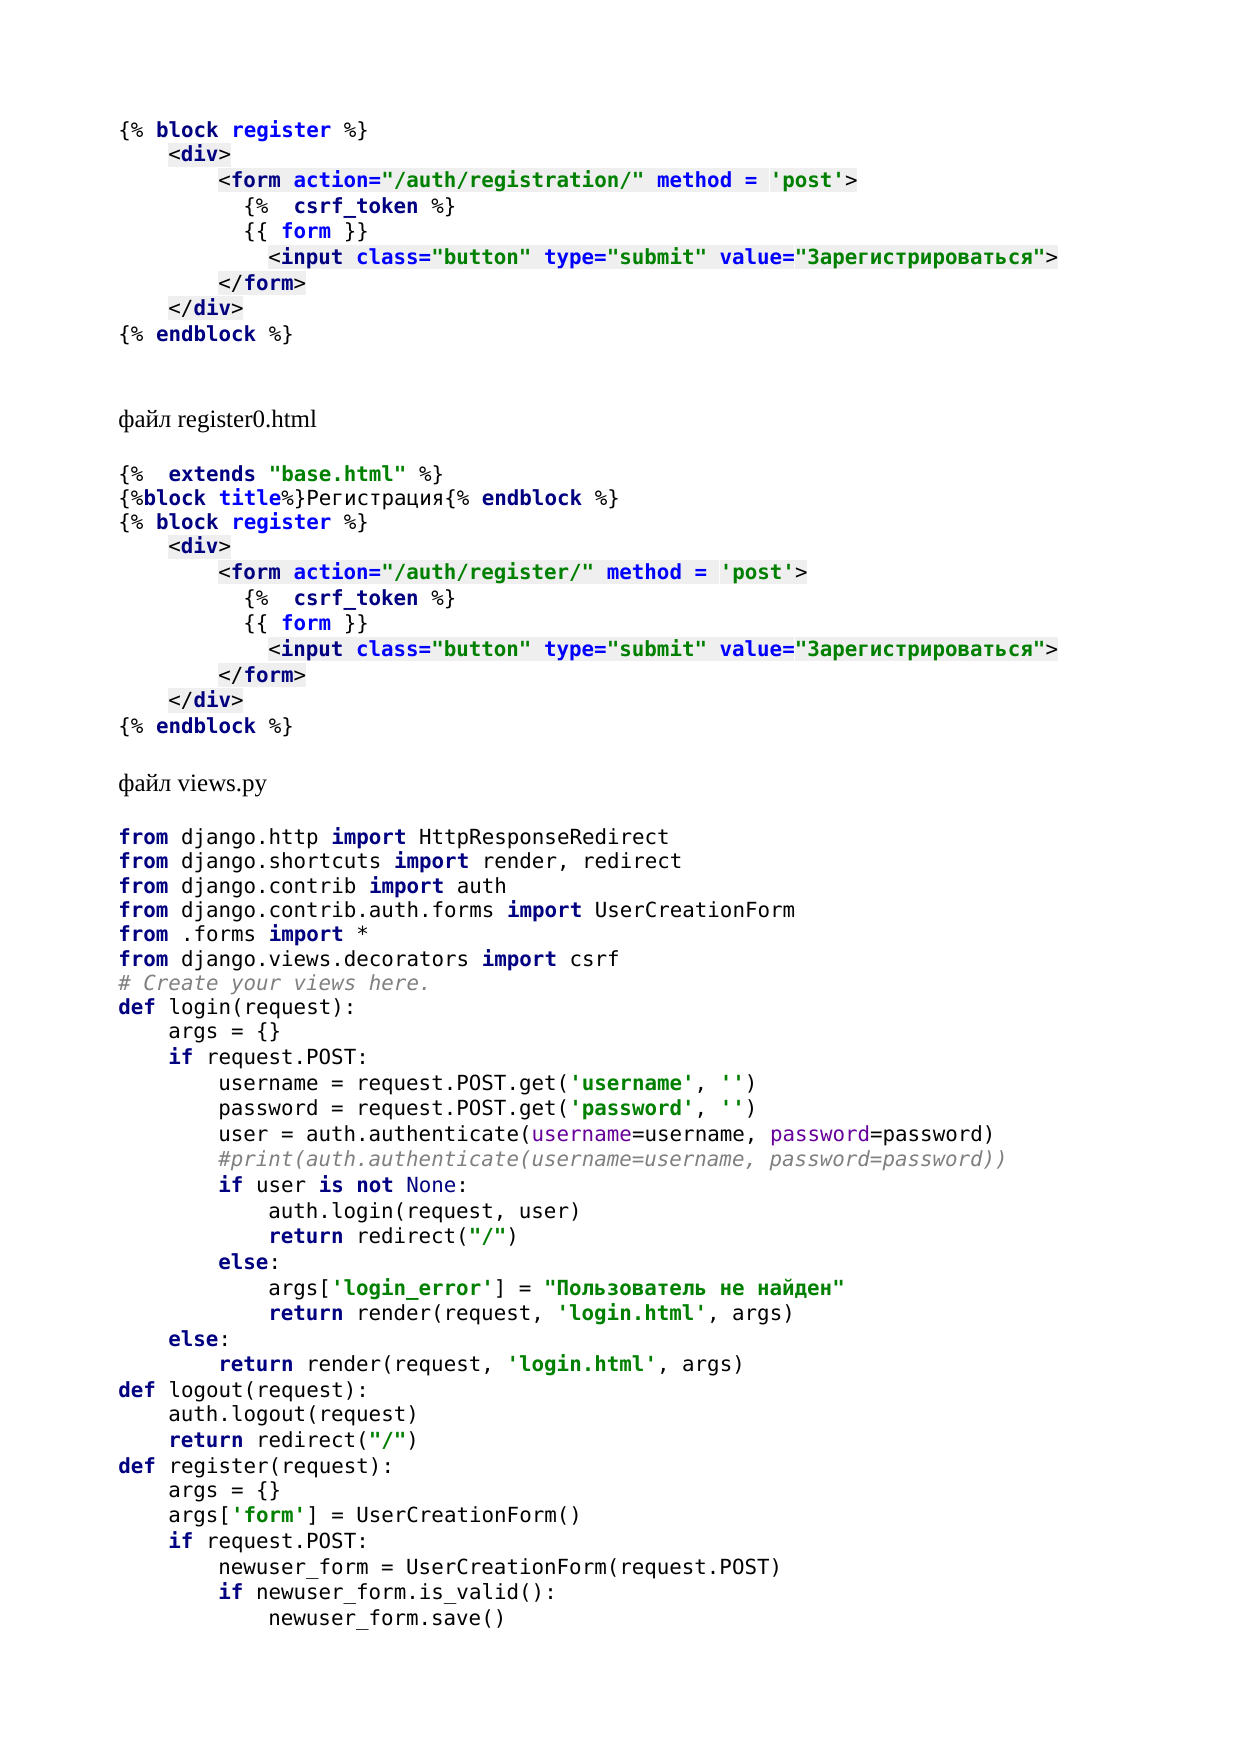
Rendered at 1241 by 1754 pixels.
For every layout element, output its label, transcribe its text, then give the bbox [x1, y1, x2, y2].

text файл register0.html [118, 404, 1122, 433]
text username = request.POST.get('username', '') [118, 1071, 1122, 1096]
text </div> [118, 688, 1122, 714]
text newuser_form.save() [118, 1606, 1122, 1632]
text <input class="button" type="submit" value="Зарегистрироваться"> [118, 245, 1122, 271]
text <div> [118, 142, 1122, 168]
text password = request.POST.get('password', '') [118, 1096, 1122, 1122]
text from django.views.decorators import csrf [118, 947, 1122, 971]
text {% endblock %} [118, 322, 1122, 346]
text </form> [118, 271, 1122, 296]
text {% extends "base.html" %} [118, 462, 1122, 486]
text if request.POST: [118, 1045, 1122, 1071]
text user = auth.authenticate(username=username, password=password) [118, 1122, 1122, 1147]
text from django.contrib.auth.forms import UserCreationForm [118, 898, 1122, 922]
text else: [118, 1327, 1122, 1352]
text auth.logout(request) [118, 1402, 1122, 1428]
text from django.shortcuts import render, redirect [118, 849, 1122, 874]
text newuser_form = UserCreationForm(request.POST) [118, 1555, 1122, 1580]
text </form> [118, 663, 1122, 688]
text return render(request, 'login.html', args) [118, 1301, 1122, 1327]
text else: [118, 1250, 1122, 1276]
text {% endblock %} [118, 714, 1122, 738]
text файл views.py [118, 768, 1122, 796]
text <div> [118, 534, 1122, 560]
text if user is not None: [118, 1173, 1122, 1199]
text <input class="button" type="submit" value="Зарегистрироваться"> [118, 637, 1122, 663]
text def logout(request): [118, 1378, 1122, 1402]
text def login(request): [118, 995, 1122, 1019]
text {% block register %} [118, 510, 1122, 534]
text if newuser_form.is_valid(): [118, 1580, 1122, 1606]
text from django.http import HttpResponseRedirect [118, 825, 1122, 849]
text args['login_error'] = "Пользователь не найден" [118, 1276, 1122, 1301]
text return redirect("/") [118, 1428, 1122, 1454]
text <form action="/auth/registration/" method = 'post'> [118, 168, 1122, 194]
text return render(request, 'login.html', args) [118, 1352, 1122, 1378]
text def register(request): [118, 1454, 1122, 1478]
text if request.POST: [118, 1529, 1122, 1555]
text {% csrf_token %} [118, 586, 1122, 611]
text {%block title%}Регистрация{% endblock %} [118, 486, 1122, 510]
text # Create your views here. [118, 971, 1122, 995]
text </div> [118, 296, 1122, 322]
text {{ form }} [118, 611, 1122, 637]
text <form action="/auth/register/" method = 'post'> [118, 560, 1122, 586]
text #print(auth.authenticate(username=username, password=password)) [118, 1147, 1122, 1173]
text from .forms import * [118, 922, 1122, 947]
text {% block register %} [118, 118, 1122, 142]
text auth.login(request, user) [118, 1199, 1122, 1224]
text args = {} [118, 1478, 1122, 1503]
text return redirect("/") [118, 1224, 1122, 1250]
text args['form'] = UserCreationForm() [118, 1503, 1122, 1529]
text args = {} [118, 1019, 1122, 1045]
text {{ form }} [118, 219, 1122, 245]
text {% csrf_token %} [118, 194, 1122, 219]
text from django.contrib import auth [118, 874, 1122, 898]
